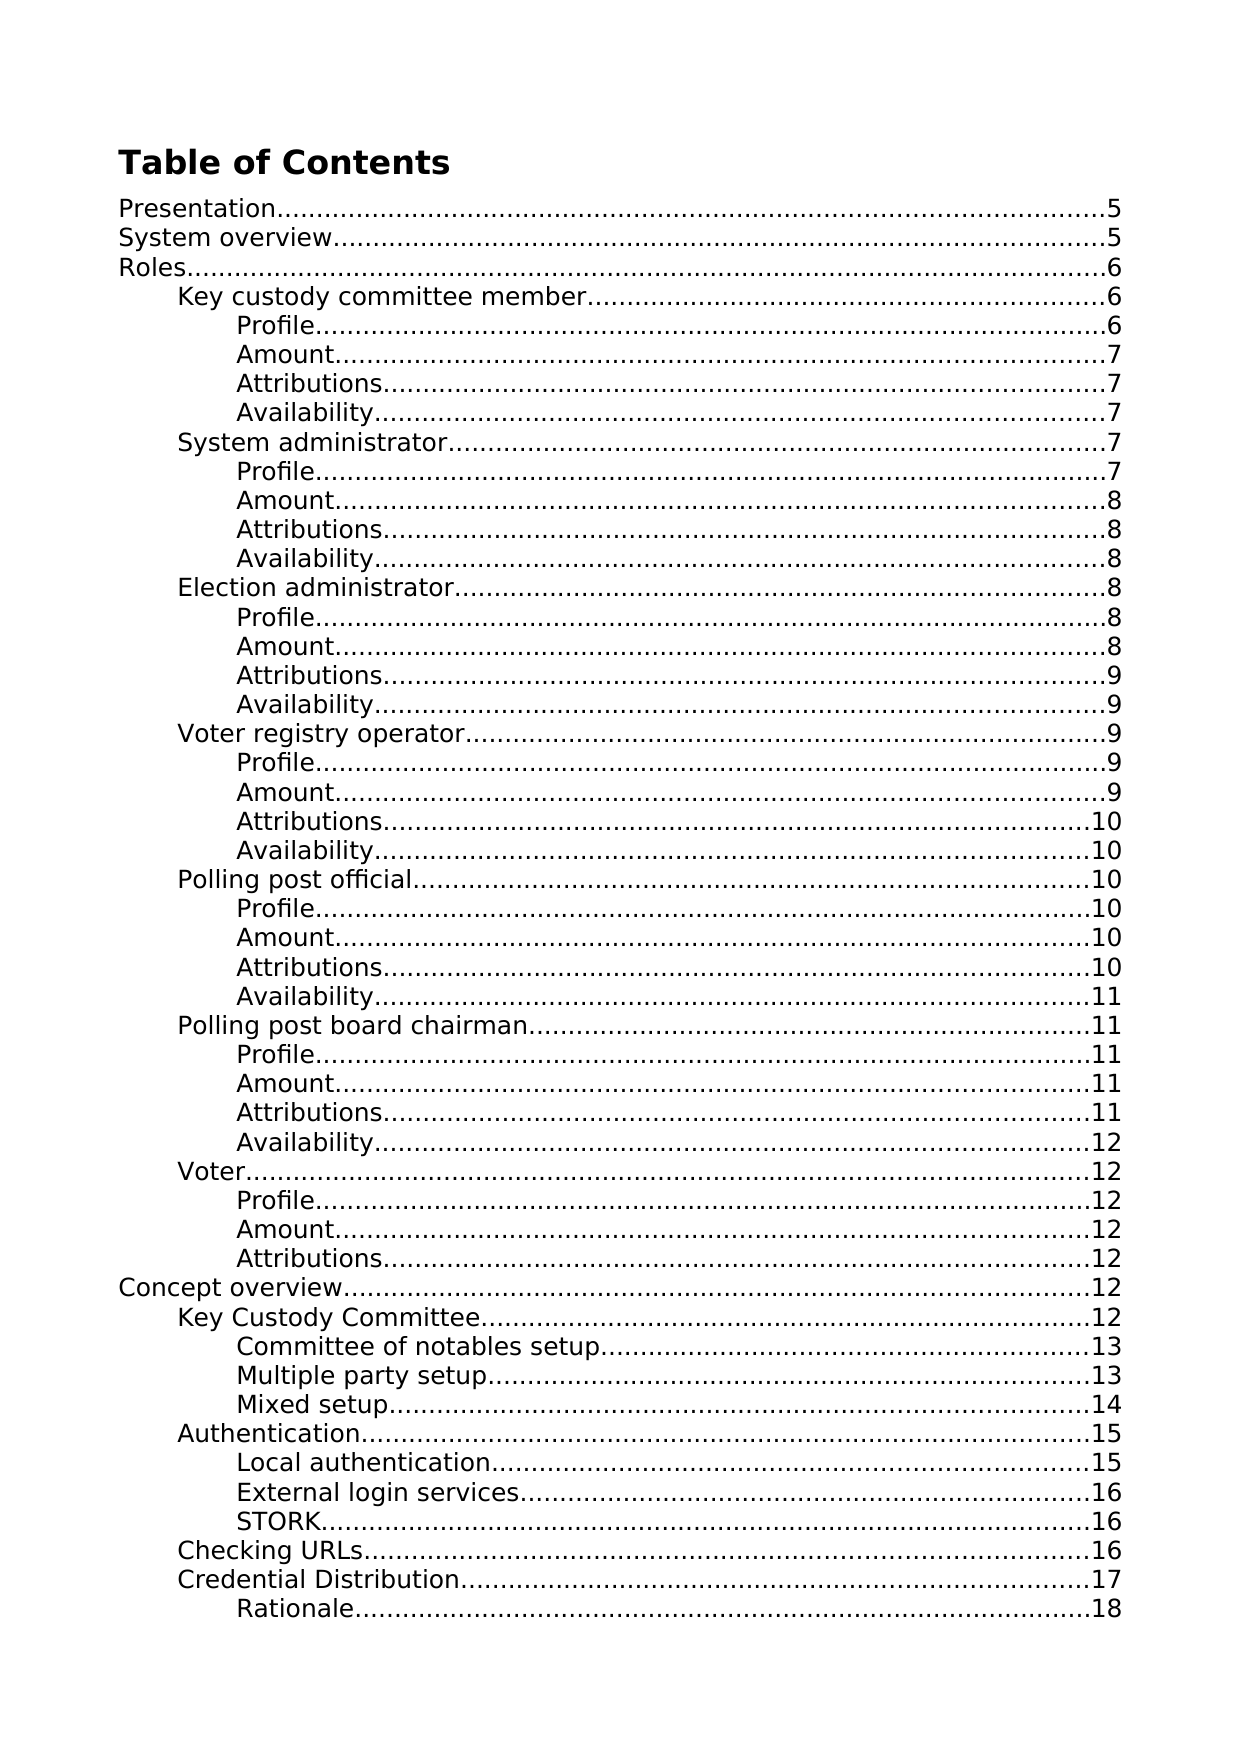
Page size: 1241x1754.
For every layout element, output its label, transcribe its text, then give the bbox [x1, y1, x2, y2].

text Election administrator 8 [177, 574, 1122, 603]
text Attributions 9 [236, 661, 1122, 690]
text Profile 11 [236, 1040, 1122, 1069]
text Committee of notables setup 13 [236, 1332, 1122, 1361]
text System overview 5 [118, 224, 1122, 253]
text Availability 9 [236, 690, 1122, 719]
text Profile 10 [236, 894, 1122, 924]
text Credential Distribution 17 [177, 1565, 1122, 1594]
text Profile 6 [236, 311, 1122, 340]
text Profile 8 [236, 603, 1122, 632]
text Attributions 7 [236, 369, 1122, 399]
text Presentation 5 [118, 194, 1122, 224]
text Amount 10 [236, 924, 1122, 953]
text Multiple party setup 13 [236, 1361, 1122, 1390]
text Voter 12 [177, 1157, 1122, 1186]
text Availability 7 [236, 399, 1122, 428]
text Mixed setup 14 [236, 1390, 1122, 1419]
text Amount 12 [236, 1215, 1122, 1244]
text Availability 12 [236, 1128, 1122, 1157]
text Availability 8 [236, 544, 1122, 574]
text Key custody committee member 6 [177, 282, 1122, 311]
text Profile 9 [236, 749, 1122, 778]
text Amount 9 [236, 778, 1122, 807]
text Attributions 12 [236, 1244, 1122, 1274]
text Amount 11 [236, 1069, 1122, 1099]
text Profile 7 [236, 457, 1122, 486]
text Attributions 10 [236, 953, 1122, 982]
text Checking URLs 16 [177, 1536, 1122, 1565]
text Rationale 18 [236, 1594, 1122, 1624]
text Local authentication 15 [236, 1449, 1122, 1478]
text Polling post board chairman 11 [177, 1011, 1122, 1040]
text Roles 6 [118, 253, 1122, 282]
text Attributions 8 [236, 515, 1122, 544]
text Amount 7 [236, 340, 1122, 369]
text Authentication 15 [177, 1419, 1122, 1449]
text Availability 11 [236, 982, 1122, 1011]
text Voter registry operator 9 [177, 719, 1122, 749]
text Profile 12 [236, 1186, 1122, 1215]
text Attributions 11 [236, 1099, 1122, 1128]
text Concept overview 12 [118, 1274, 1122, 1303]
text STORK 16 [236, 1507, 1122, 1536]
text Amount 8 [236, 632, 1122, 661]
text Polling post official 10 [177, 865, 1122, 894]
text Amount 8 [236, 486, 1122, 515]
text Attributions 10 [236, 807, 1122, 836]
subtitle Table of Contents [118, 143, 1122, 182]
text External login services 16 [236, 1478, 1122, 1507]
text Availability 10 [236, 836, 1122, 865]
text Key Custody Committee 12 [177, 1303, 1122, 1332]
text System administrator 7 [177, 428, 1122, 457]
